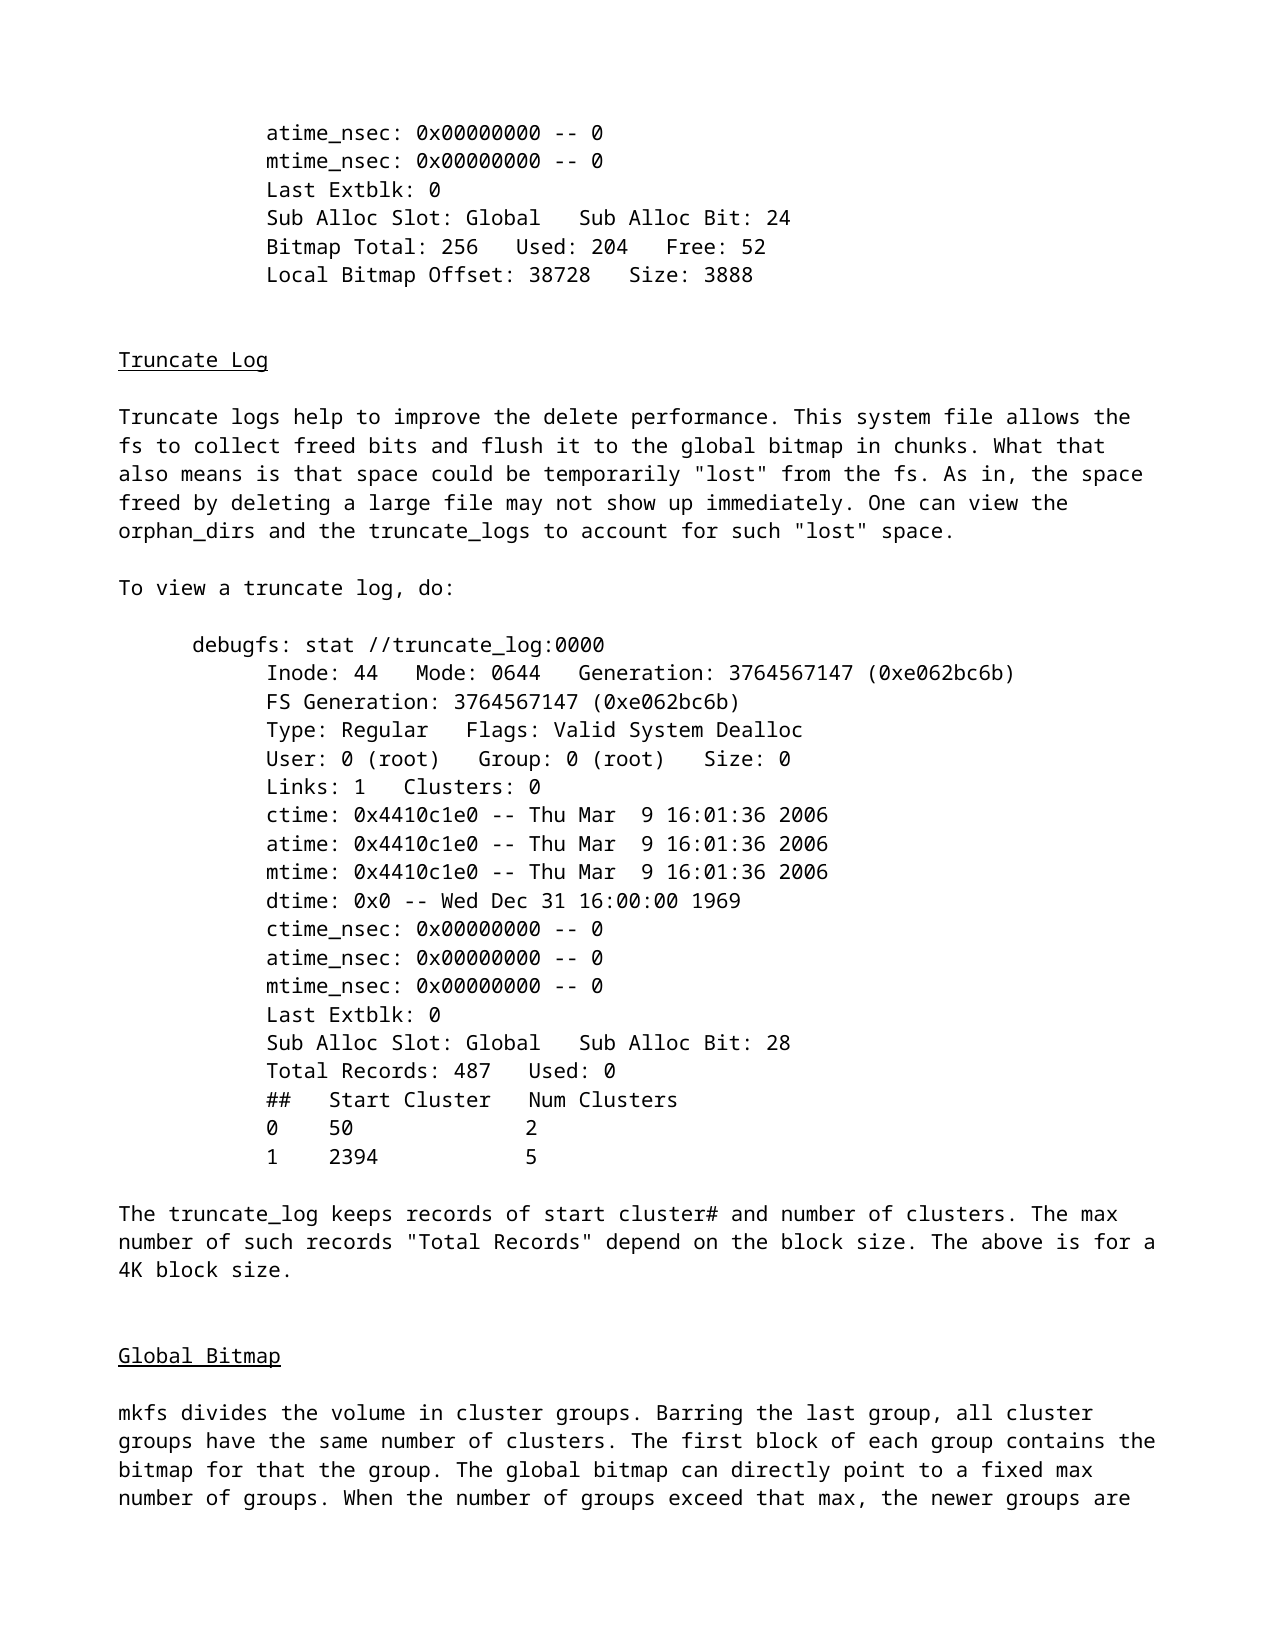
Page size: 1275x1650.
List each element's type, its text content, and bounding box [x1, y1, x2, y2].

text atime: 0x4410c1e0 -- Thu Mar 9 16:01:36 2006 [118, 829, 1157, 857]
text dtime: 0x0 -- Wed Dec 31 16:00:00 1969 [118, 886, 1157, 914]
text ctime_nsec: 0x00000000 -- 0 [118, 914, 1157, 943]
text Last Extblk: 0 [118, 1000, 1157, 1028]
text mtime: 0x4410c1e0 -- Thu Mar 9 16:01:36 2006 [118, 857, 1157, 886]
text Links: 1 Clusters: 0 [118, 772, 1157, 801]
text Inode: 44 Mode: 0644 Generation: 3764567147 (0xe062bc6b) [118, 658, 1157, 687]
text mkfs divides the volume in cluster groups. Barring the last group, all cluster groups have the same number of clusters. The first block of each group contains the bitmap for that the group. The global bitmap can directly point to a fixed max number of groups. When the number of groups exceed that max, the newer groups are [118, 1398, 1157, 1512]
text ctime: 0x4410c1e0 -- Thu Mar 9 16:01:36 2006 [118, 801, 1157, 829]
text Total Records: 487 Used: 0 [118, 1057, 1157, 1085]
text atime_nsec: 0x00000000 -- 0 [118, 943, 1157, 971]
text To view a truncate log, do: [118, 573, 1157, 602]
text 0 50 2 [118, 1113, 1157, 1142]
text 1 2394 5 [118, 1142, 1157, 1170]
text ## Start Cluster Num Clusters [118, 1085, 1157, 1113]
text FS Generation: 3764567147 (0xe062bc6b) [118, 687, 1157, 715]
text atime_nsec: 0x00000000 -- 0 [118, 118, 1157, 147]
text Truncate logs help to improve the delete performance. This system file allows the fs to collect freed bits and flush it to the global bitmap in chunks. What that also means is that space could be temporarily "lost" from the fs. As in, the space freed by deleting a large file may not show up immediately. One can view the orphan_dirs and the truncate_logs to account for such "lost" space. [118, 402, 1157, 545]
text Type: Regular Flags: Valid System Dealloc [118, 715, 1157, 744]
text Truncate Log [118, 346, 1157, 374]
text Bitmap Total: 256 Used: 204 Free: 52 [118, 232, 1157, 260]
text User: 0 (root) Group: 0 (root) Size: 0 [118, 744, 1157, 772]
text The truncate_log keeps records of start cluster# and number of clusters. The max number of such records "Total Records" depend on the block size. The above is for a 4K block size. [118, 1199, 1157, 1284]
text Global Bitmap [118, 1341, 1157, 1369]
text mtime_nsec: 0x00000000 -- 0 [118, 971, 1157, 1000]
text Sub Alloc Slot: Global Sub Alloc Bit: 24 [118, 203, 1157, 232]
text Sub Alloc Slot: Global Sub Alloc Bit: 28 [118, 1028, 1157, 1057]
text Last Extblk: 0 [118, 175, 1157, 203]
text mtime_nsec: 0x00000000 -- 0 [118, 147, 1157, 175]
text Local Bitmap Offset: 38728 Size: 3888 [118, 260, 1157, 289]
text debugfs: stat //truncate_log:0000 [118, 630, 1157, 658]
